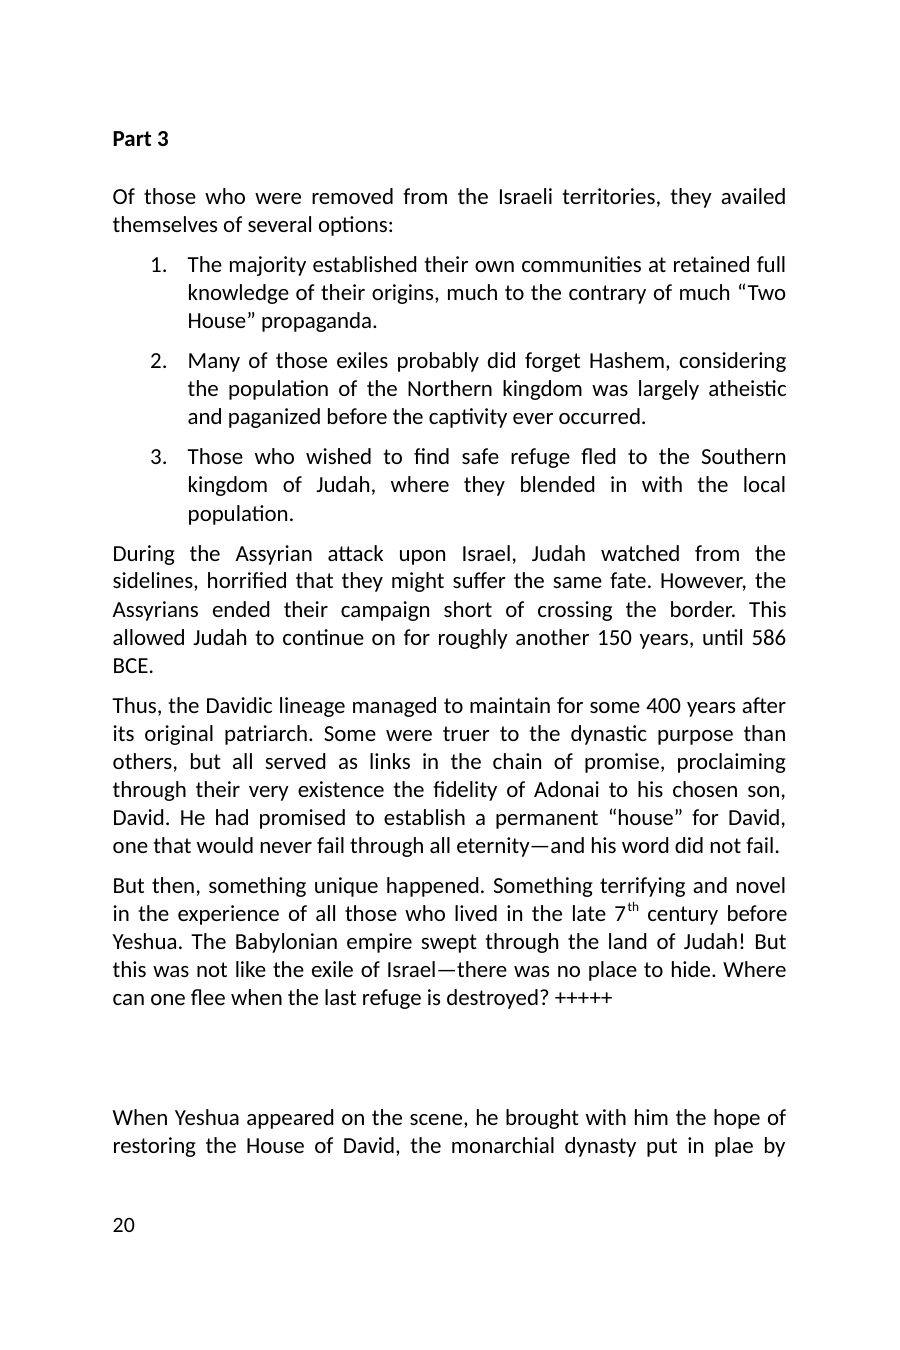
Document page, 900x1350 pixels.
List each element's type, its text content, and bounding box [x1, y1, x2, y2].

text But then, something unique happened. Something terrifying and novel in the experience of all those who lived in the late 7th century before Yeshua. The Babylonian empire swept through the land of Judah! But this was not like the exile of Israel—there was no place to hide. Where can one flee when the last refuge is destroyed? +++++ [112, 871, 787, 1011]
text During the Assyrian attack upon Israel, Judah watched from the sidelines, horrified that they might suffer the same fate. However, the Assyrians ended their campaign short of crossing the border. This allowed Judah to continue on for roughly another 150 years, until 586 BCE. [112, 539, 787, 679]
list Many of those exiles probably did forget Hashem, considering the population of the Northern kingdom was largely atheistic and paganized before the captivity ever occurred. [150, 347, 787, 431]
text Of those who were removed from the Israeli territories, they availed themselves of several options: [112, 182, 787, 238]
text When Yeshua appeared on the scene, he brought with him the hope of restoring the House of David, the monarchial dynasty put in plae by [112, 1103, 787, 1159]
list The majority established their own communities at retained full knowledge of their origins, much to the contrary of much “Two House” propaganda. [150, 251, 787, 334]
text Thus, the Davidic lineage managed to maintain for some 400 years after its original patriarch. Some were truer to the dynastic purpose than others, but all served as links in the chain of promise, proclaiming through their very existence the fidelity of Adonai to his chosen son, David. He had promised to establish a permanent “house” for David, one that would never fail through all eternity—and his word did not fail. [112, 691, 787, 859]
list Those who wished to find safe refuge fled to the Southern kingdom of Judah, where they blended in with the local population. [150, 443, 787, 527]
